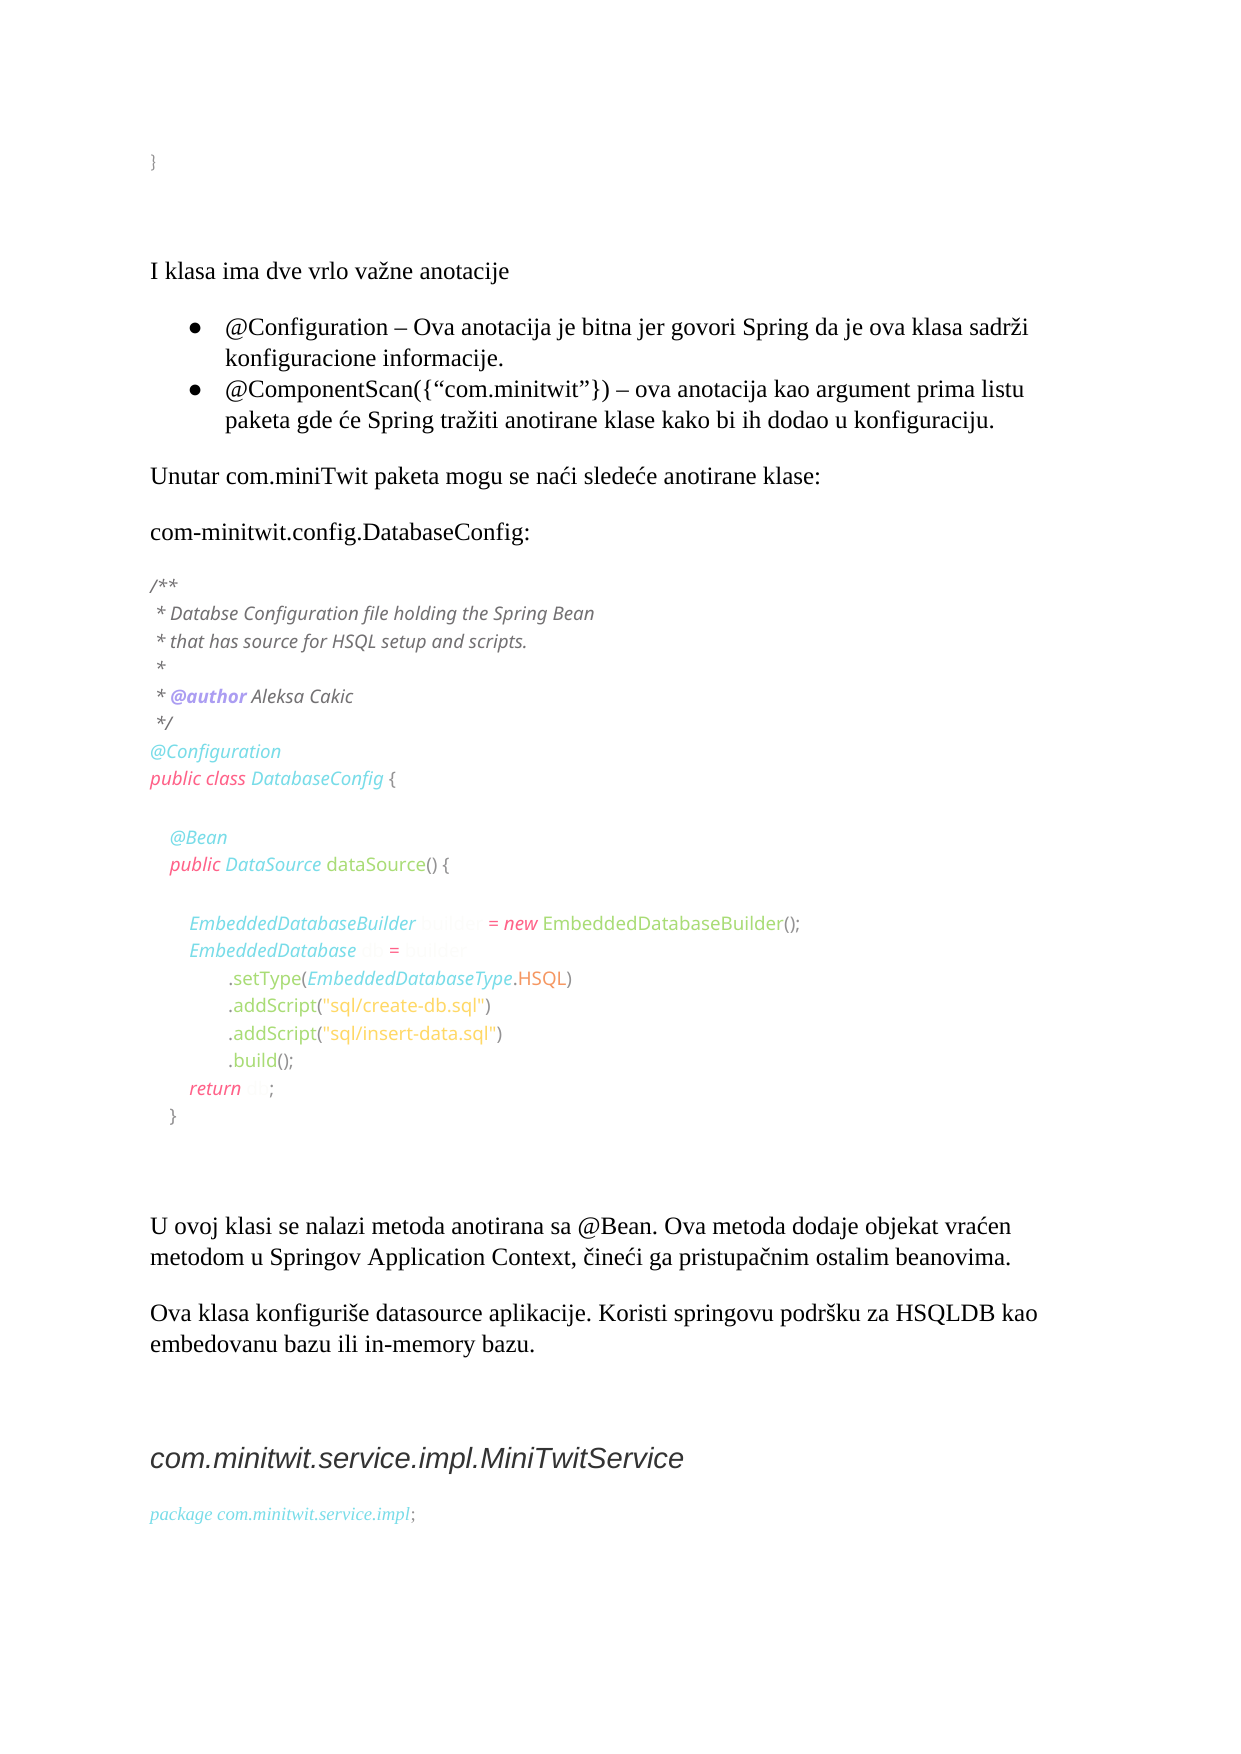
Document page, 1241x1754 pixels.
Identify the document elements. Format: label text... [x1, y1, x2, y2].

text Ova klasa konfiguriše datasource aplikacije. Koristi springovu podršku za HSQLDB kao embedovanu bazu ili in-memory bazu. [150, 1298, 1090, 1358]
text /** * Databse Configuration file holding the Spring Bean * that has source for HSQL setup and scripts. * * @author Aleksa Cakic */ @Configuration public class DatabaseConfig { @Bean public DataSource dataSource() { EmbeddedDatabaseBuilder builder = new EmbeddedDatabaseBuilder(); EmbeddedDatabase db = builder .setType(EmbeddedDatabaseType.HSQL) .addScript("sql/create-db.sql") .addScript("sql/insert-data.sql") .build(); return db; } [150, 573, 1090, 1128]
text Unutar com.miniTwit paketa mogu se naći sledeće anotirane klase: [150, 461, 1090, 490]
list @ComponentScan({“com.minitwit”}) – ova anotacija kao argument prima listu paketa gde će Spring tražiti anotirane klase kako bi ih dodao u konfiguraciju. [187, 374, 1090, 434]
text com-minitwit.config.DatabaseConfig: [150, 517, 1090, 546]
text U ovoj klasi se nalazi metoda anotirana sa @Bean. Ova metoda dodaje objekat vraćen metodom u Springov Application Context, čineći ga pristupačnim ostalim beanovima. [150, 1211, 1090, 1271]
list @Configuration – Ova anotacija je bitna jer govori Spring da je ova klasa sadrži konfiguracione informacije. [187, 312, 1090, 372]
text package com.minitwit.service.impl; [150, 1502, 1090, 1524]
text } [150, 150, 1090, 173]
text com.minitwit.service.impl.MiniTwitService [150, 1441, 1090, 1475]
text I klasa ima dve vrlo važne anotacije [150, 256, 1090, 284]
